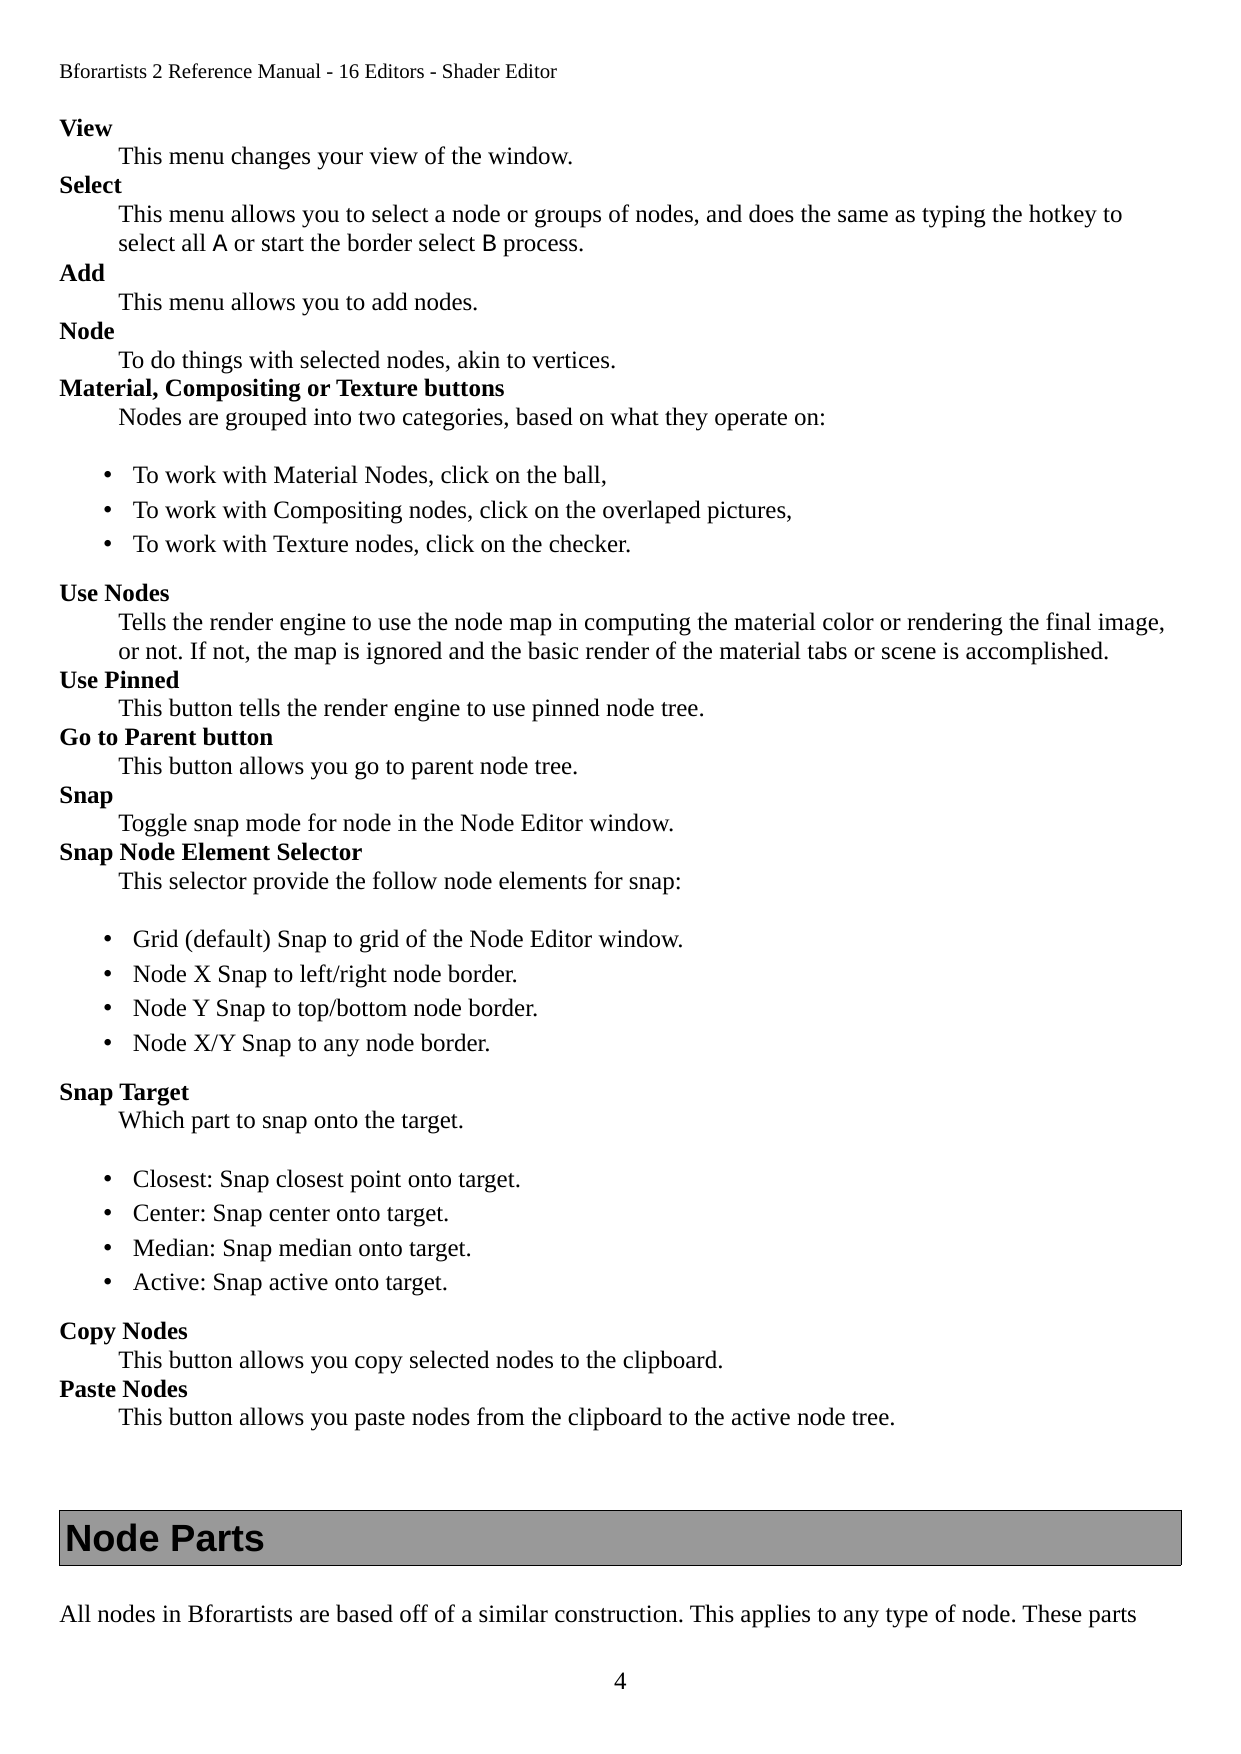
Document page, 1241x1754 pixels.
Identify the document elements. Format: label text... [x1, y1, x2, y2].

list Node Y Snap to top/bottom node border. [103, 993, 1181, 1022]
list To do things with selected nodes, akin to vertices. [118, 345, 1181, 373]
subtitle Use Nodes [59, 578, 1181, 607]
list This button allows you paste nodes from the clipboard to the active node tree. [118, 1402, 1181, 1431]
subtitle Add [59, 258, 1181, 287]
subtitle Select [59, 170, 1181, 199]
list This menu changes your view of the window. [118, 141, 1181, 170]
subtitle Snap [59, 780, 1181, 808]
subtitle Snap Node Element Selector [59, 837, 1181, 866]
subtitle Paste Nodes [59, 1374, 1181, 1402]
list This menu allows you to add nodes. [118, 287, 1181, 316]
list This selector provide the follow node elements for snap: [118, 866, 1181, 895]
list Toggle snap mode for node in the Node Editor window. [118, 808, 1181, 837]
subtitle Node [59, 316, 1181, 345]
subtitle View [59, 113, 1181, 141]
list Nodes are grouped into two categories, based on what they operate on: [118, 402, 1181, 431]
list Center: Snap center onto target. [103, 1198, 1181, 1227]
subtitle Use Pinned [59, 665, 1181, 693]
list This menu allows you to select a node or groups of nodes, and does the same as typing the hotkey to select all A or start the border select B process. [118, 199, 1181, 258]
list Grid (default) Snap to grid of the Node Editor window. [103, 924, 1181, 953]
table_header Node Parts [60, 1511, 1181, 1565]
list This button allows you copy selected nodes to the clipboard. [118, 1345, 1181, 1374]
list Node X/Y Snap to any node border. [103, 1028, 1181, 1056]
subtitle Copy Nodes [59, 1316, 1181, 1345]
list To work with Texture nodes, click on the checker. [103, 529, 1181, 558]
list Closest: Snap closest point onto target. [103, 1164, 1181, 1192]
subtitle Go to Parent button [59, 722, 1181, 751]
list Which part to snap onto the target. [118, 1105, 1181, 1134]
list This button allows you go to parent node tree. [118, 751, 1181, 780]
list Tells the render engine to use the node map in computing the material color or rendering the final image, or not. If not, the map is ignored and the basic render of the material tabs or scene is accomplished. [118, 607, 1181, 665]
list Median: Snap median onto target. [103, 1233, 1181, 1261]
subtitle Snap Target [59, 1077, 1181, 1105]
list To work with Compositing nodes, click on the overlaped pictures, [103, 495, 1181, 524]
text All nodes in Bforartists are based off of a similar construction. This applies to any type of node. These parts [59, 1599, 1181, 1628]
list To work with Material Nodes, click on the ball, [103, 460, 1181, 489]
list Node X Snap to left/right node border. [103, 959, 1181, 987]
list This button tells the render engine to use pinned node tree. [118, 693, 1181, 722]
subtitle Material, Compositing or Texture buttons [59, 373, 1181, 402]
list Active: Snap active onto target. [103, 1267, 1181, 1296]
